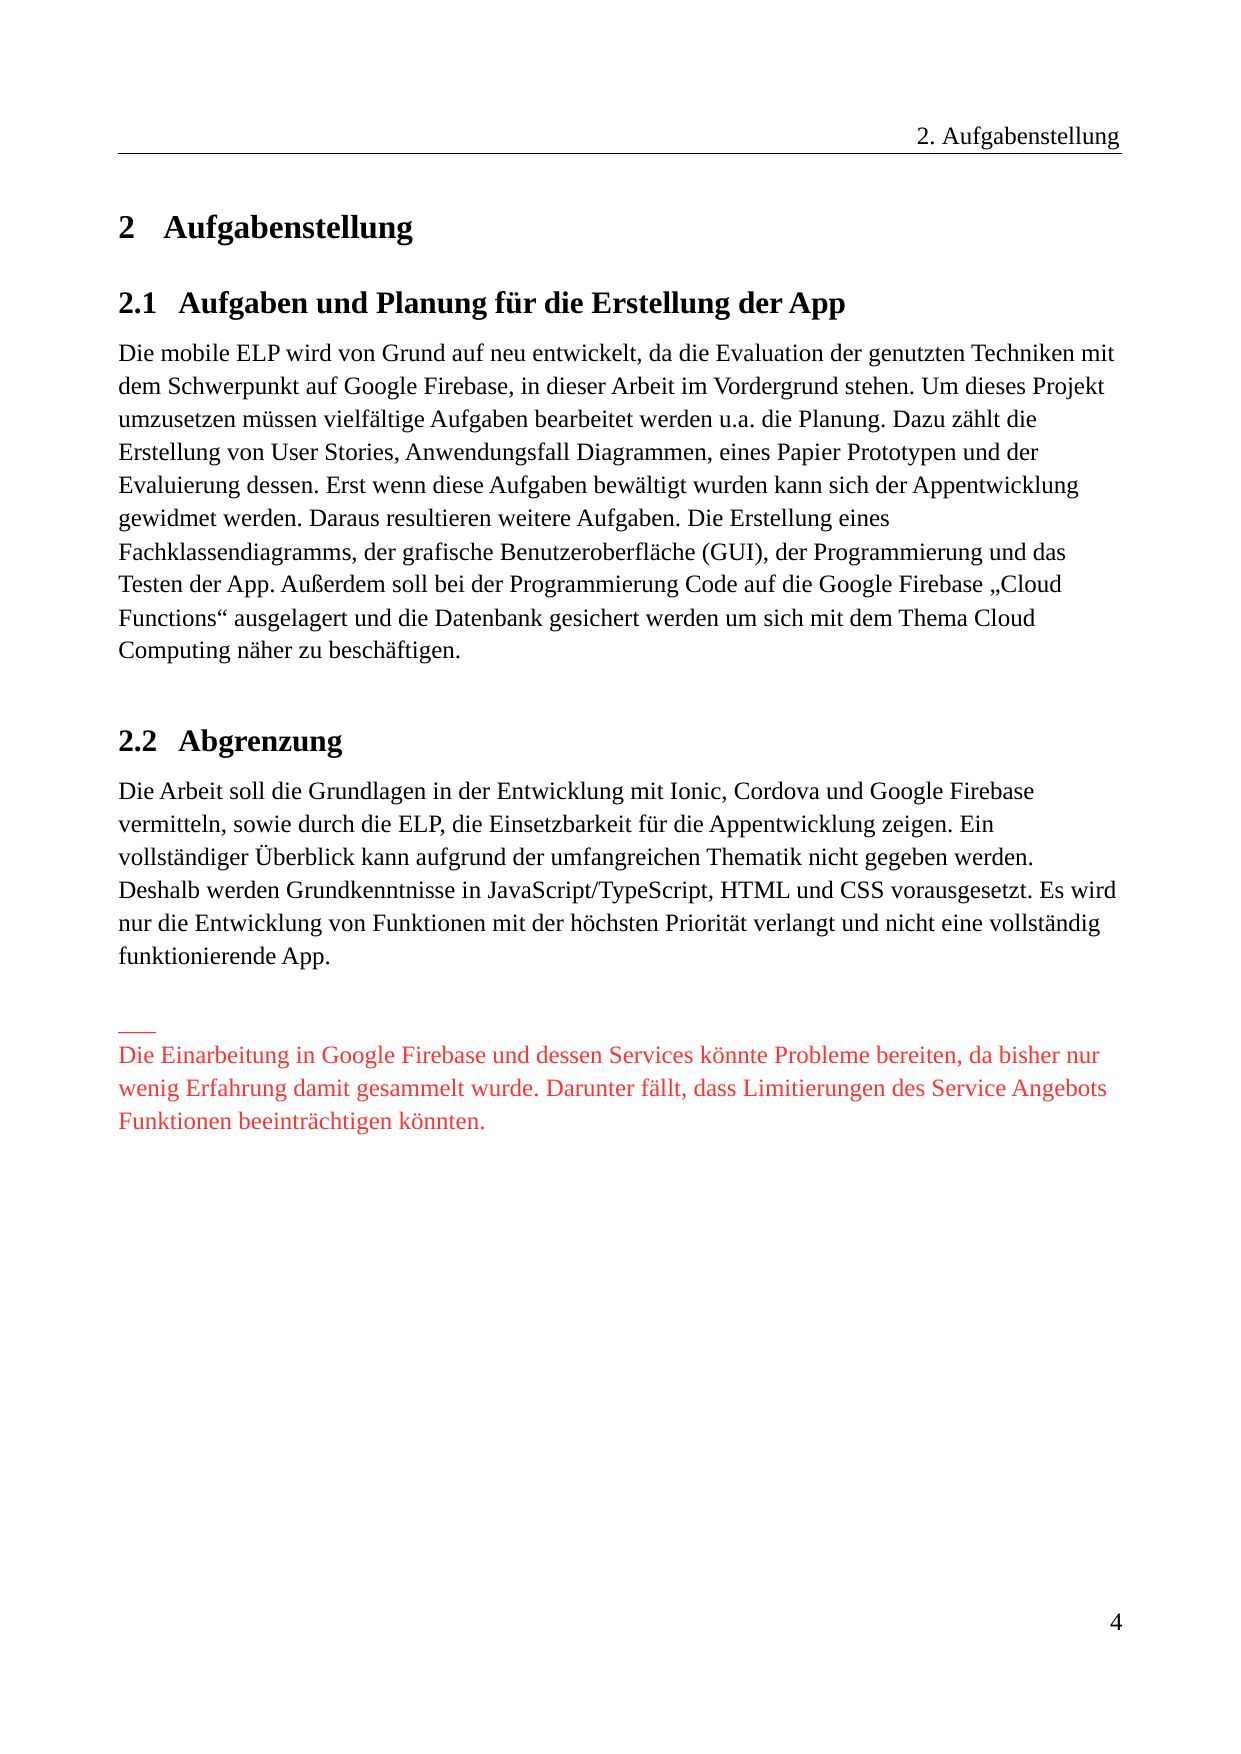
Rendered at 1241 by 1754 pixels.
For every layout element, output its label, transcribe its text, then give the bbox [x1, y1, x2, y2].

text Die Arbeit soll die Grundlagen in der Entwicklung mit Ionic, Cordova und Google Firebase vermitteln, sowie durch die ELP, die Einsetzbarkeit für die Appentwicklung zeigen. Ein vollständiger Überblick kann aufgrund der umfangreichen Thematik nicht gegeben werden. Deshalb werden Grundkenntnisse in JavaScript/TypeScript, HTML und CSS vorausgesetzt. Es wird nur die Entwicklung von Funktionen mit der höchsten Priorität verlangt und nicht eine vollständig funktionierende App. [118, 776, 1122, 970]
subtitle Aufgabenstellung [118, 207, 1122, 246]
text Die mobile ELP wird von Grund auf neu entwickelt, da die Evaluation der genutzten Techniken mit dem Schwerpunkt auf Google Firebase, in dieser Arbeit im Vordergrund stehen. Um dieses Projekt umzusetzen müssen vielfältige Aufgaben bearbeitet werden u.a. die Planung. Dazu zählt die Erstellung von User Stories, Anwendungsfall Diagrammen, eines Papier Prototypen und der Evaluierung dessen. Erst wenn diese Aufgaben bewältigt wurden kann sich der Appentwicklung gewidmet werden. Daraus resultieren weitere Aufgaben. Die Erstellung eines Fachklassendiagramms, der grafische Benutzeroberfläche (GUI), der Programmierung und das Testen der App. Außerdem soll bei der Programmierung Code auf die Google Firebase „Cloud Functions“ ausgelagert und die Datenbank gesichert werden um sich mit dem Thema Cloud Computing näher zu beschäftigen. [118, 338, 1122, 664]
subtitle Abgrenzung [118, 722, 1122, 758]
text Die Einarbeitung in Google Firebase und dessen Services könnte Probleme bereiten, da bisher nur wenig Erfahrung damit gesammelt wurde. Darunter fällt, dass Limitierungen des Service Angebots Funktionen beeinträchtigen könnten. [118, 1040, 1122, 1135]
subtitle Aufgaben und Planung für die Erstellung der App [118, 285, 1122, 321]
text ___ [118, 1007, 1122, 1036]
